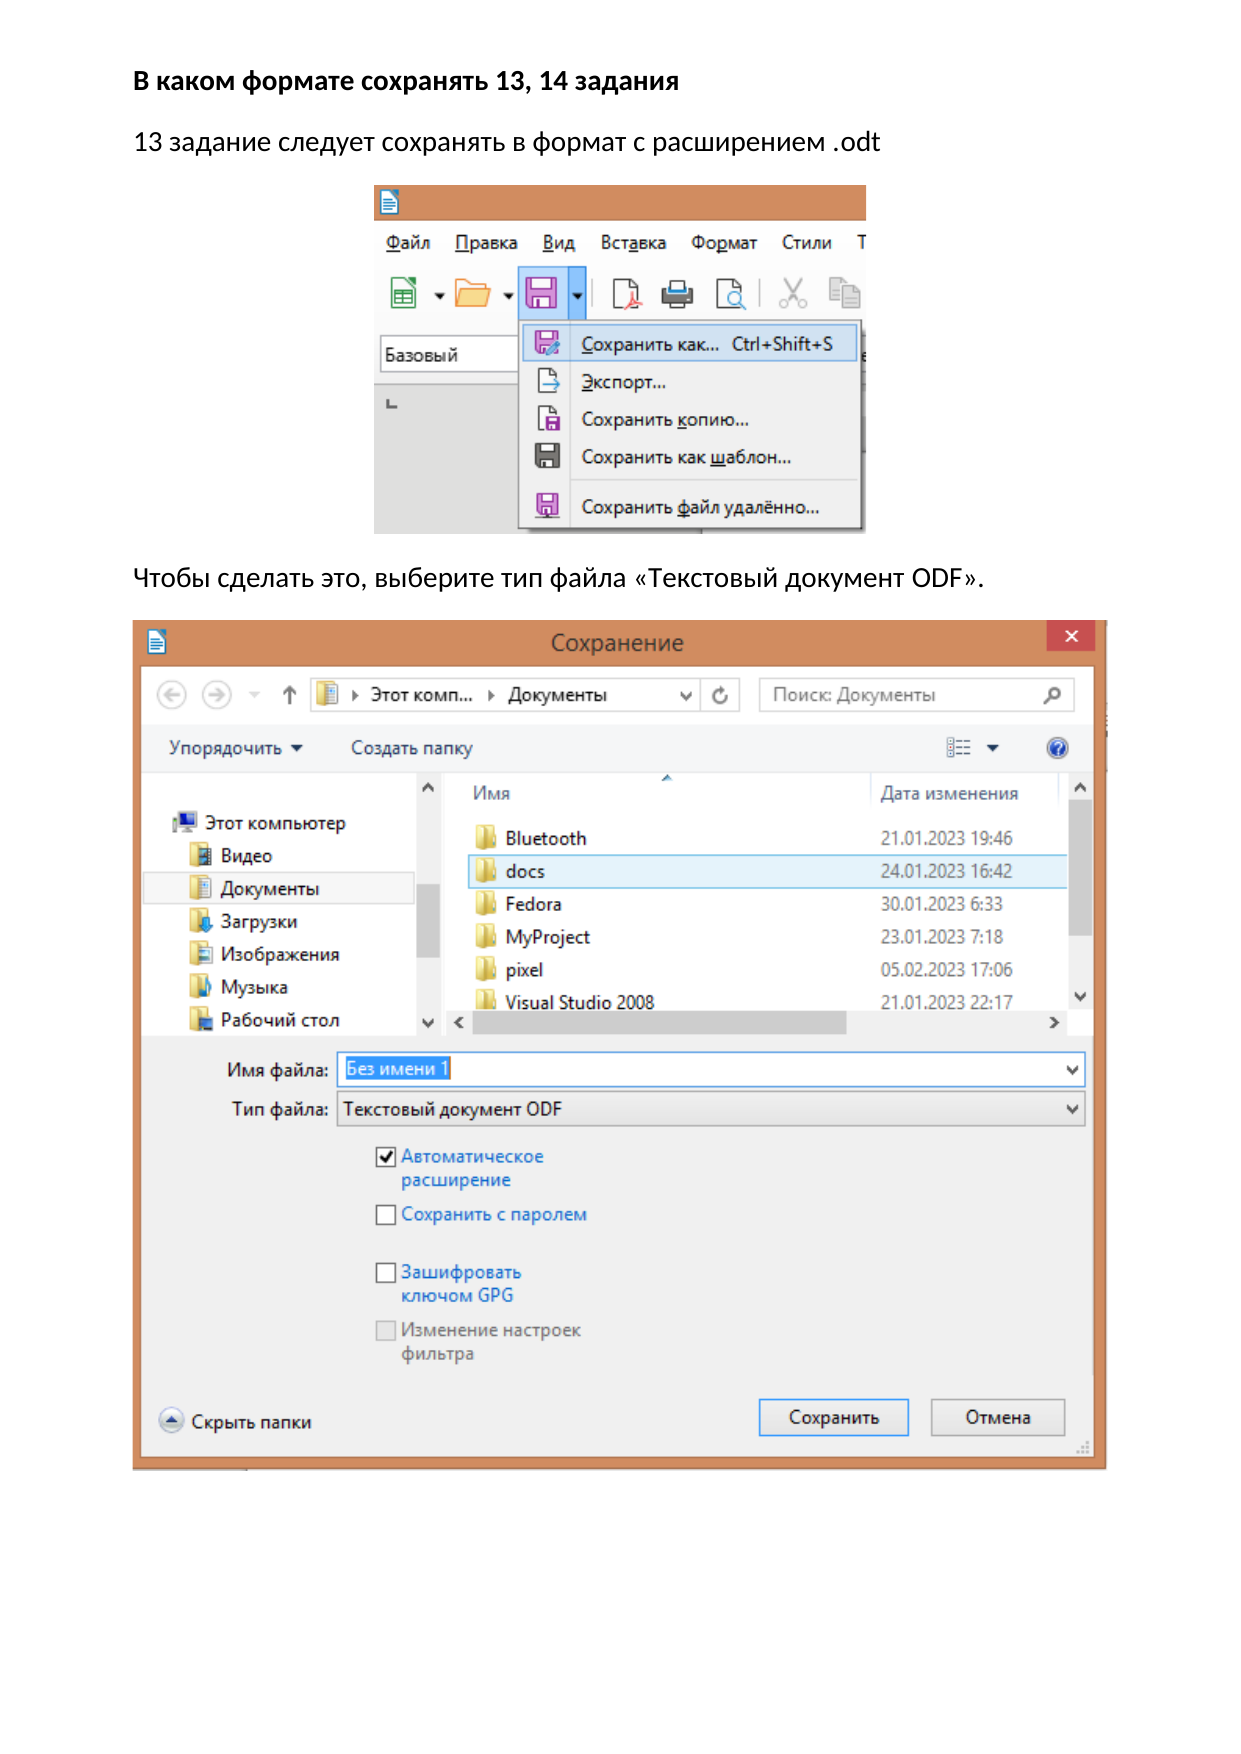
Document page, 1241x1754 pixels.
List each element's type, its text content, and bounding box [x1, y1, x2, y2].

picture [132, 620, 1108, 1471]
text В каком формате сохранять 13, 14 задания [59, 62, 1181, 97]
text Чтобы сделать это, выберите тип файла «Текстовый документ ODF». [59, 559, 1181, 594]
picture [374, 185, 867, 534]
text 13 задание следует сохранять в формат с расширением .odt [59, 123, 1181, 159]
